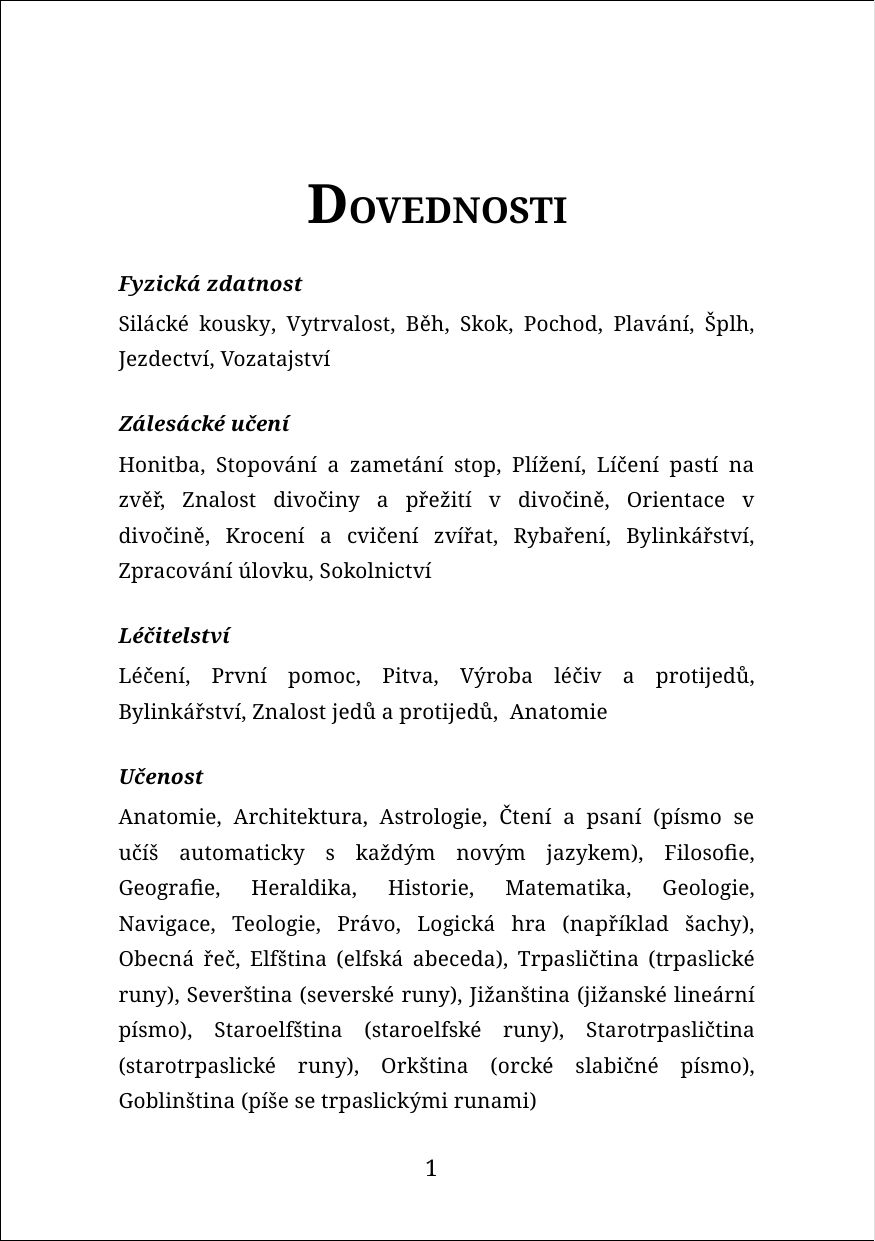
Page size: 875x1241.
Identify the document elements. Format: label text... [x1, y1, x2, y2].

text Anatomie, Architektura, Astrologie, Čtení a psaní (písmo se učíš automaticky s každým novým jazykem), Filosofie, Geografie, Heraldika, Historie, Matematika, Geologie, Navigace, Teologie, Právo, Logická hra (například šachy), Obecná řeč, Elfština (elfská abeceda), Trpasličtina (trpaslické runy), Severština (severské runy), Jižanština (jižanské lineární písmo), Staroelfština (staroelfské runy), Starotrpasličtina (starotrpaslické runy), Orkština (orcké slabičné písmo), Goblinština (píše se trpaslickými runami) [118, 802, 756, 1115]
subtitle Zálesácké učení [118, 409, 756, 438]
text Honitba, Stopování a zametání stop, Plížení, Líčení pastí na zvěř, Znalost divočiny a přežití v divočině, Orientace v divočině, Krocení a cvičení zvířat, Rybaření, Bylinkářství, Zpracování úlovku, Sokolnictví [118, 450, 756, 585]
subtitle Léčitelství [118, 621, 756, 650]
text Léčení, První pomoc, Pitva, Výroba léčiv a protijedů, Bylinkářství, Znalost jedů a protijedů, Anatomie [118, 661, 756, 725]
subtitle Učenost [118, 762, 756, 790]
text Silácké kousky, Vytrvalost, Běh, Skok, Pochod, Plavání, Šplh, Jezdectví, Vozatajství [118, 309, 756, 373]
subtitle Fyzická zdatnost [118, 269, 756, 297]
subtitle Dovednosti [118, 166, 756, 239]
